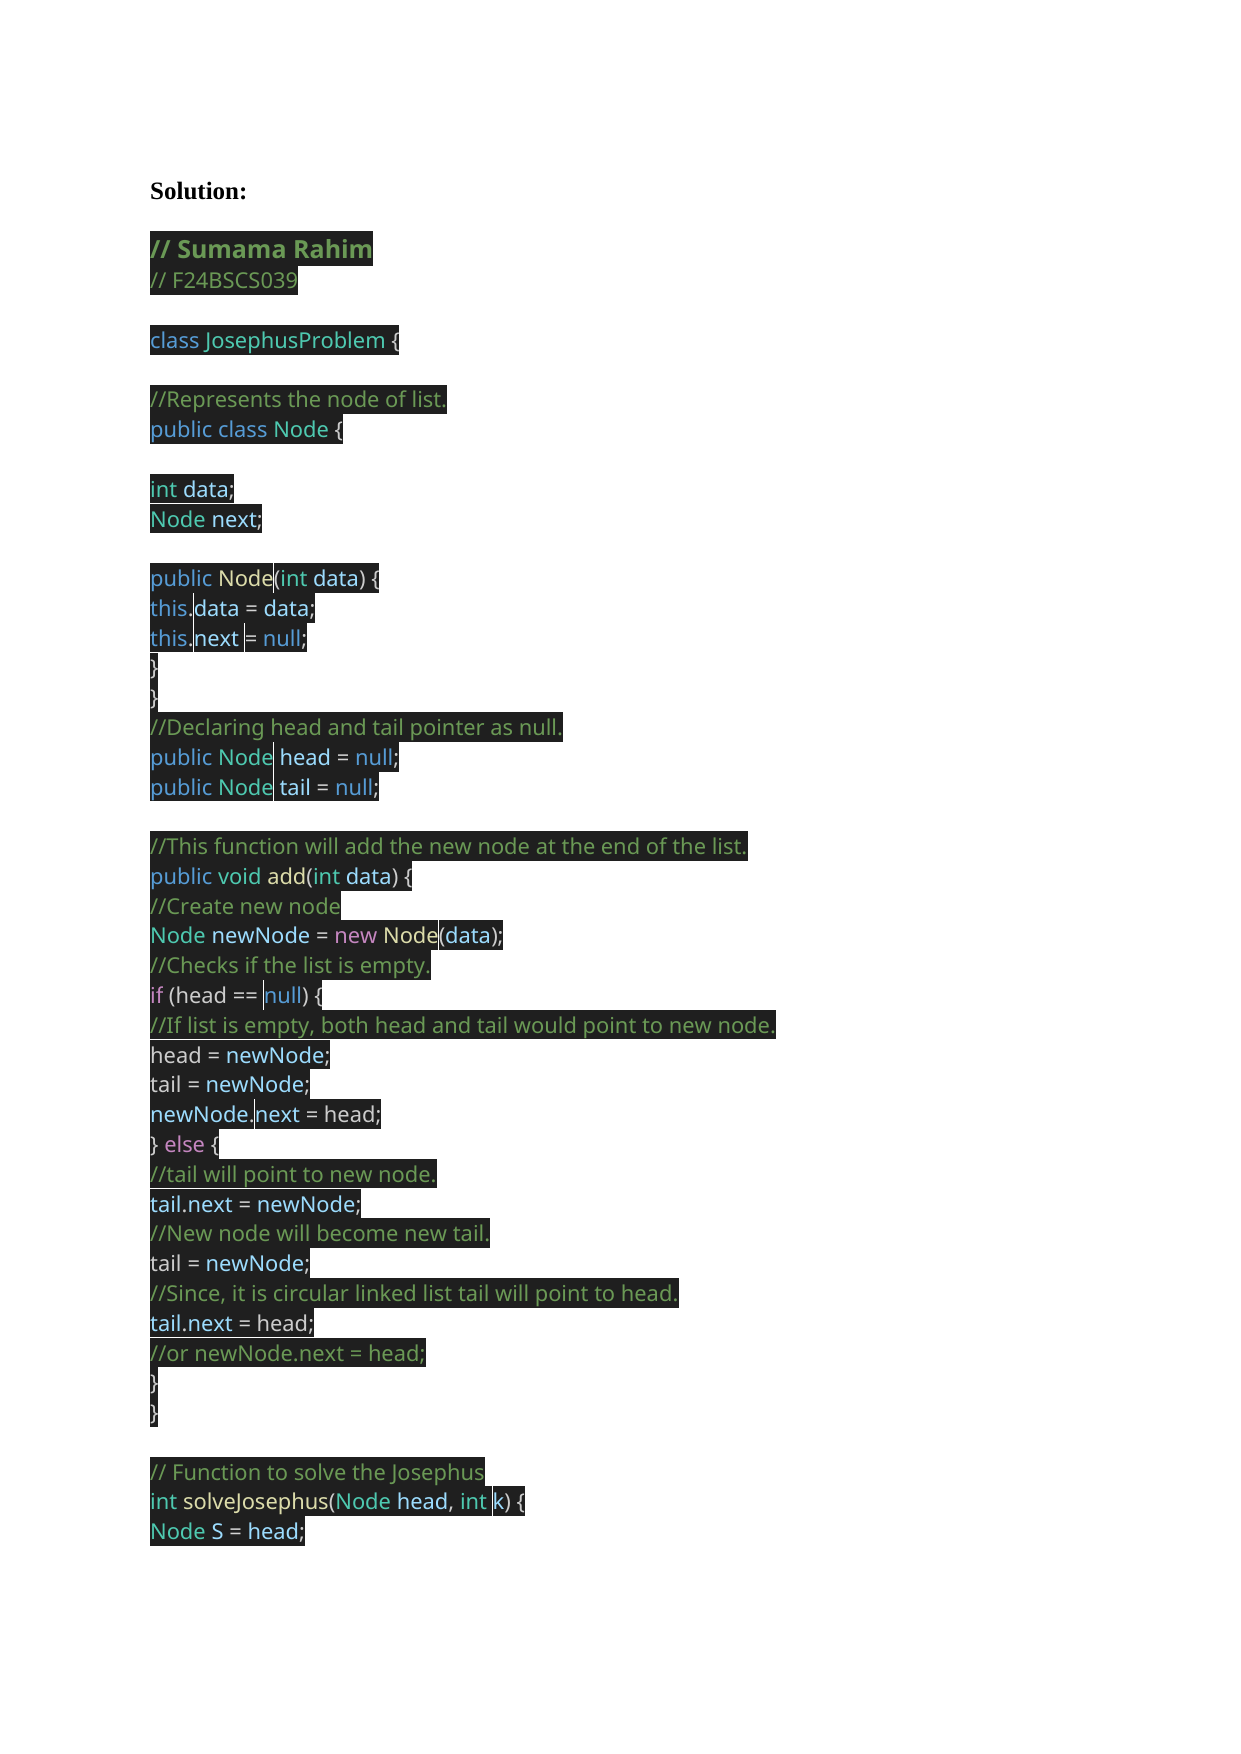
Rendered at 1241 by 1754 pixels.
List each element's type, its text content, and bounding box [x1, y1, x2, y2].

text Solution: [150, 176, 1090, 205]
text class JosephusProblem { [150, 325, 1090, 355]
text //Checks if the list is empty. [150, 950, 1090, 980]
text public Node head = null; [150, 742, 1090, 772]
text //Since, it is circular linked list tail will point to head. [150, 1278, 1090, 1308]
text } [150, 682, 1090, 712]
text int solveJosephus(Node head, int k) { [150, 1486, 1090, 1516]
text } [150, 1397, 1090, 1427]
text //New node will become new tail. [150, 1218, 1090, 1248]
text this.data = data; [150, 593, 1090, 623]
text //Create new node [150, 891, 1090, 920]
text Node newNode = new Node(data); [150, 920, 1090, 950]
text tail.next = newNode; [150, 1188, 1090, 1218]
text newNode.next = head; [150, 1099, 1090, 1129]
text } [150, 652, 1090, 682]
text // Sumama Rahim [150, 231, 1090, 266]
text tail = newNode; [150, 1069, 1090, 1099]
text //tail will point to new node. [150, 1159, 1090, 1188]
text //If list is empty, both head and tail would point to new node. [150, 1010, 1090, 1039]
text //or newNode.next = head; [150, 1337, 1090, 1367]
text Node next; [150, 503, 1090, 533]
text tail = newNode; [150, 1248, 1090, 1278]
text int data; [150, 474, 1090, 503]
text public void add(int data) { [150, 861, 1090, 891]
text // F24BSCS039 [150, 266, 1090, 295]
text this.next = null; [150, 623, 1090, 652]
text // Function to solve the Josephus [150, 1457, 1090, 1486]
text head = newNode; [150, 1039, 1090, 1069]
text //Represents the node of list. [150, 384, 1090, 414]
text Node S = head; [150, 1516, 1090, 1546]
text //Declaring head and tail pointer as null. [150, 712, 1090, 742]
text } else { [150, 1129, 1090, 1159]
text if (head == null) { [150, 980, 1090, 1010]
text public Node tail = null; [150, 772, 1090, 801]
text //This function will add the new node at the end of the list. [150, 831, 1090, 861]
text public Node(int data) { [150, 563, 1090, 593]
text } [150, 1367, 1090, 1397]
text tail.next = head; [150, 1308, 1090, 1337]
text public class Node { [150, 414, 1090, 444]
